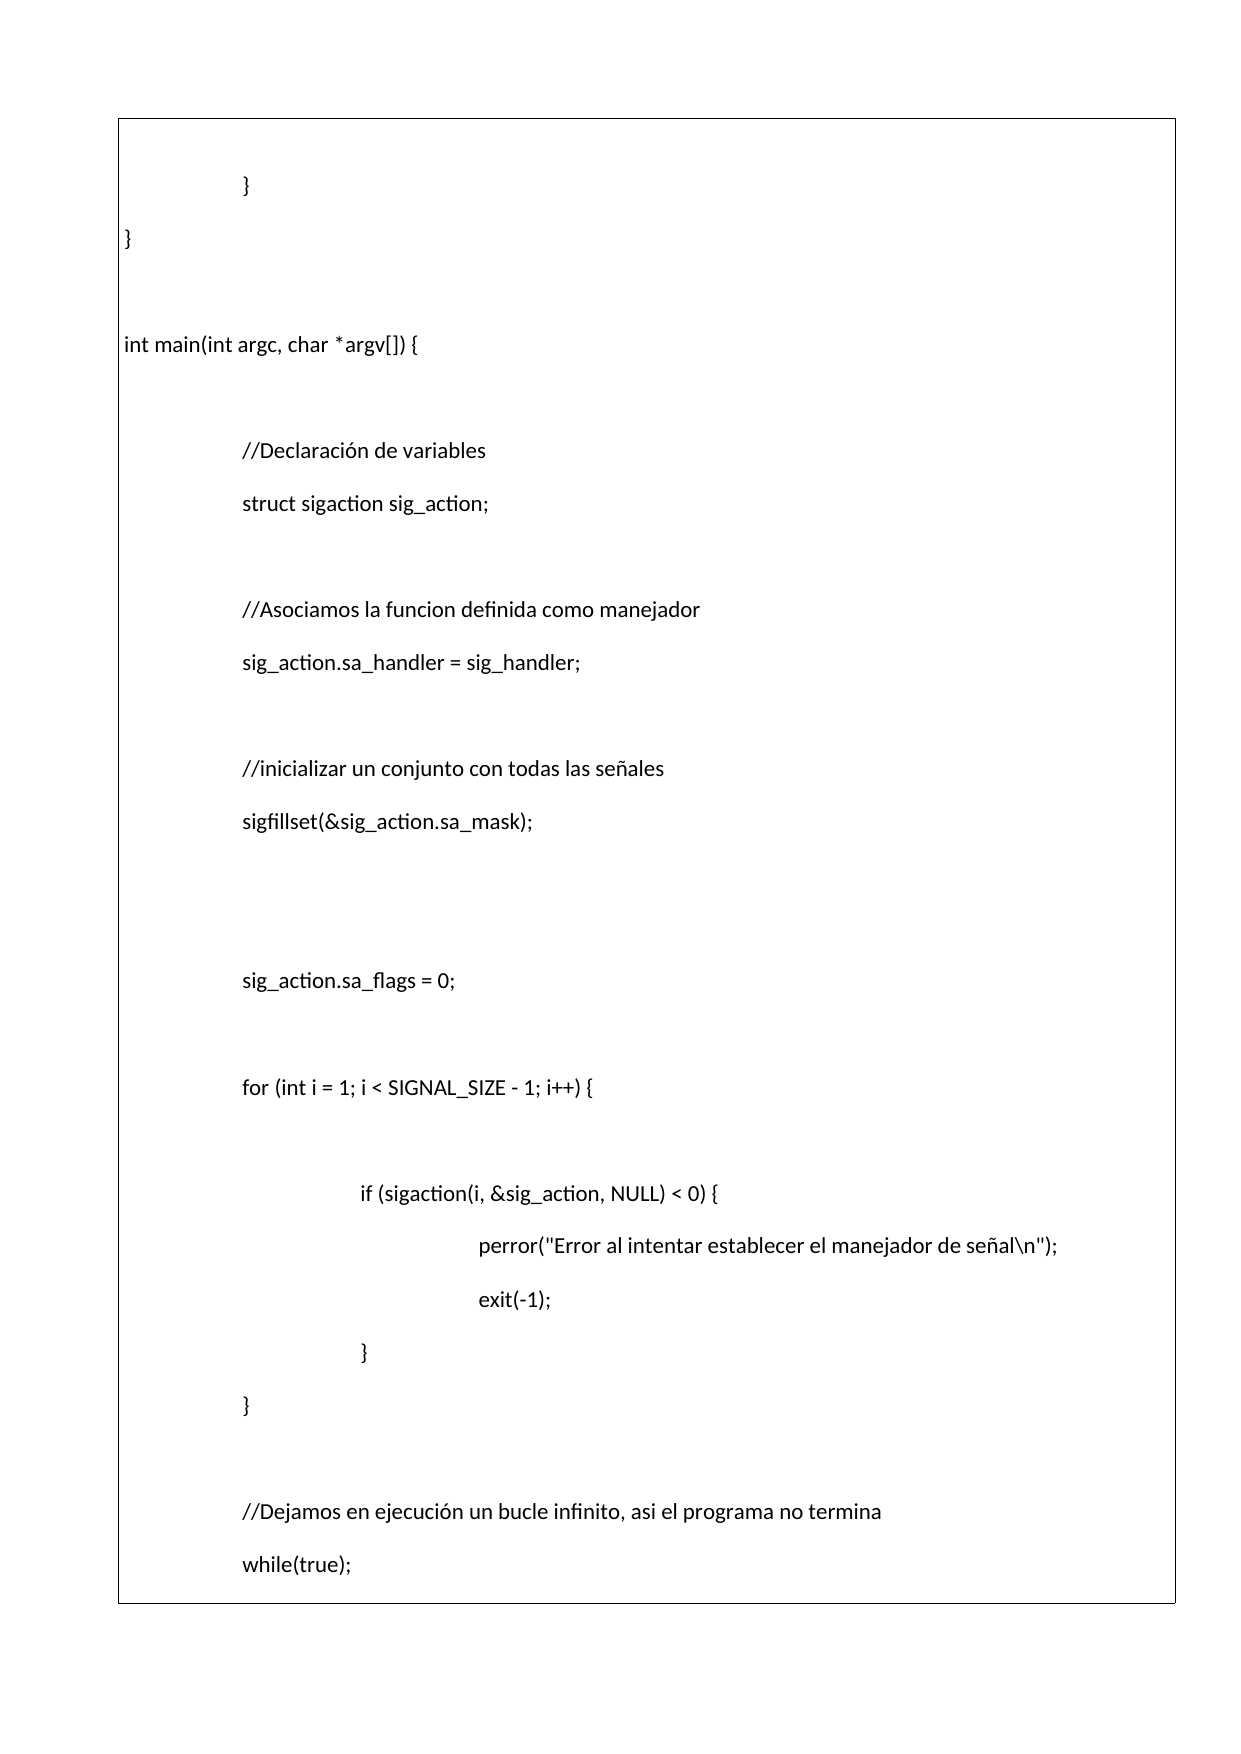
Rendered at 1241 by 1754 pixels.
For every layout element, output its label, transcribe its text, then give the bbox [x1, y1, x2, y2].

table_header } } int main(int argc, char *argv[]) { //Declaración de variables struct sigaction sig_action; //Asociamos la funcion definida como manejador sig_action.sa_handler = sig_handler; //inicializar un conjunto con todas las señales sigfillset(&sig_action.sa_mask); sig_action.sa_flags = 0; for (int i = 1; i < SIGNAL_SIZE - 1; i++) { if (sigaction(i, &sig_action, NULL) < 0) { perror("Error al intentar establecer el manejador de señal\n"); exit(-1); } } //Dejamos en ejecución un bucle infinito, asi el programa no termina while(true); [119, 119, 1175, 1603]
